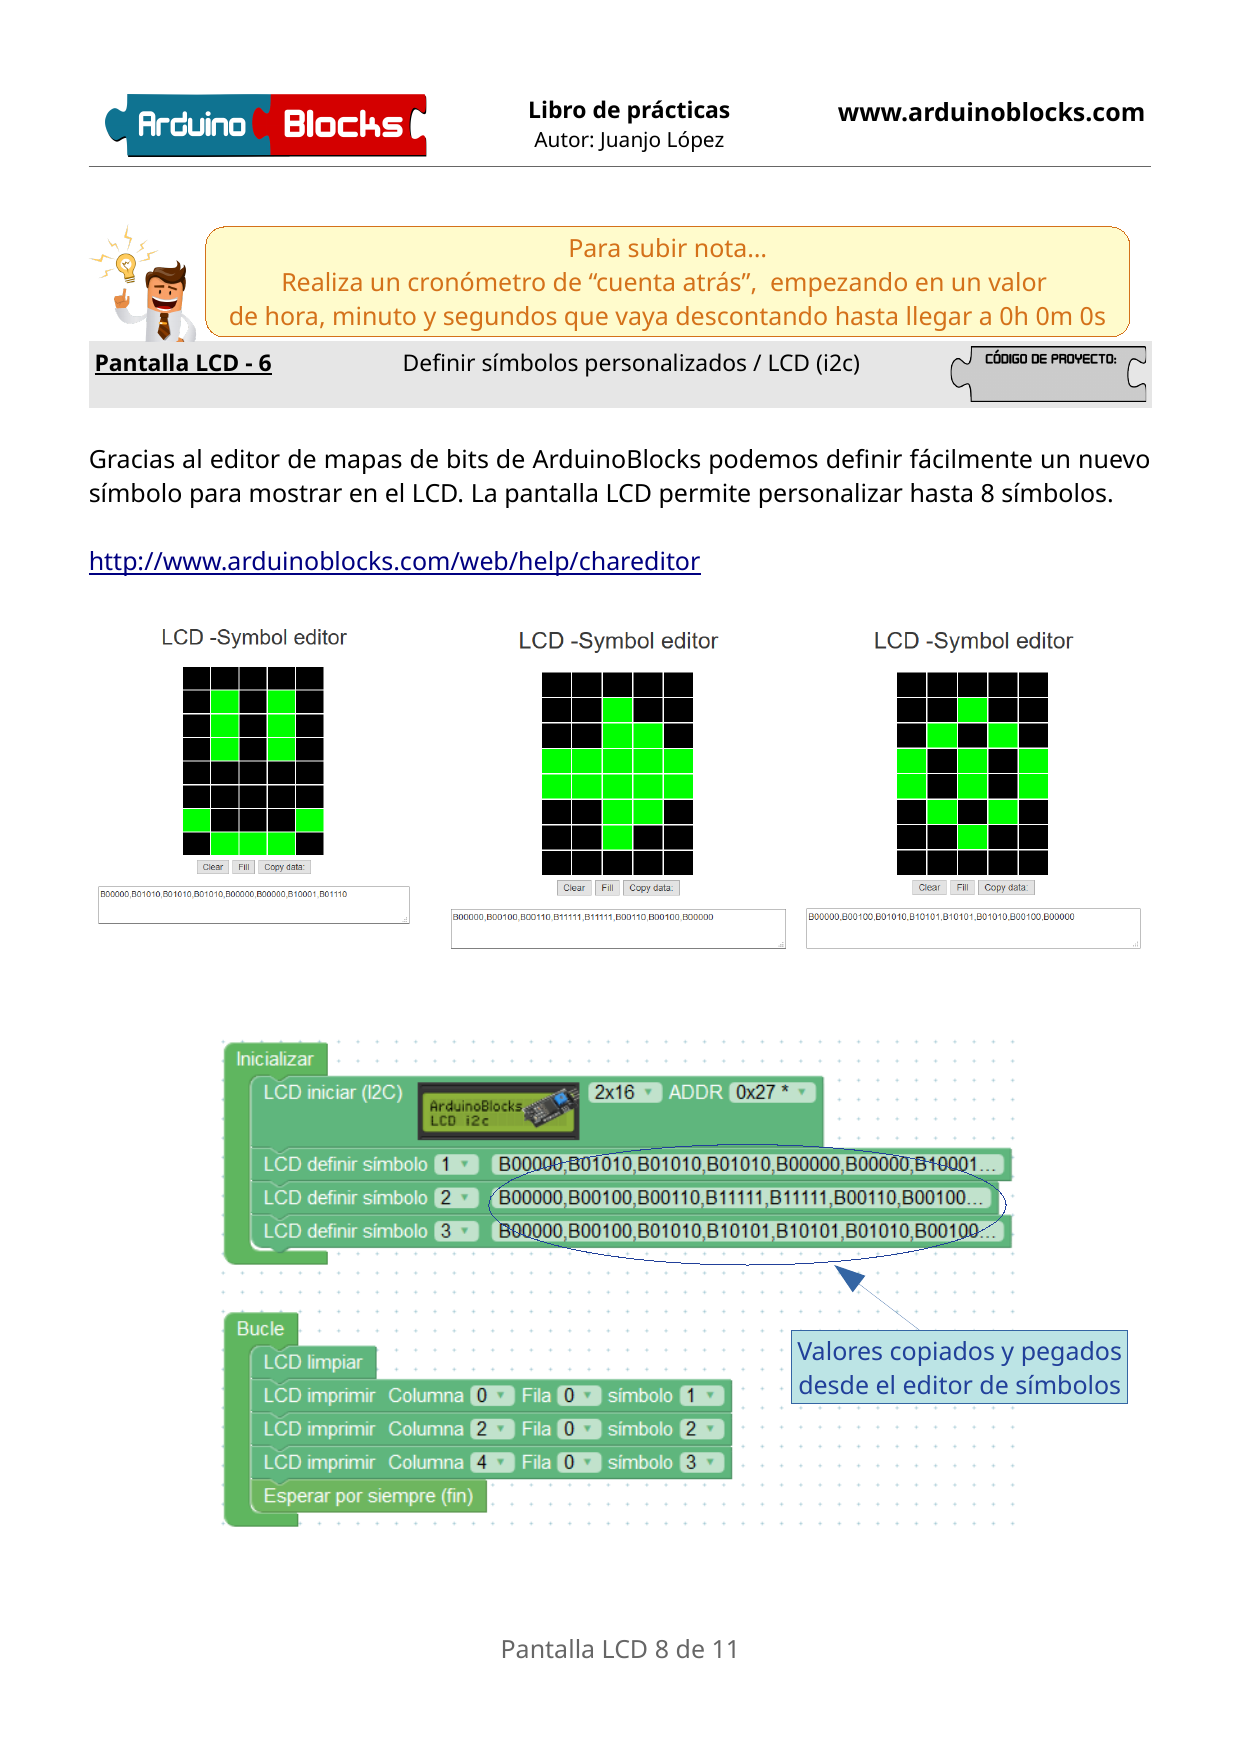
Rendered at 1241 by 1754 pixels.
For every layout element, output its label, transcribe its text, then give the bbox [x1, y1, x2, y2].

picture [94, 617, 424, 927]
picture [105, 94, 427, 157]
table_header [89, 612, 443, 992]
table_header [89, 1026, 1152, 1538]
picture [215, 1032, 1025, 1532]
picture [88, 224, 206, 342]
table_header [443, 612, 797, 952]
picture [448, 617, 792, 953]
table_cell [89, 1538, 1152, 1583]
table_header [443, 953, 797, 992]
text http://www.arduinoblocks.com/web/help/chareditor [88, 544, 1152, 578]
picture [803, 617, 1146, 950]
table_header [945, 341, 1152, 408]
picture [950, 346, 1147, 402]
table_header Definir símbolos personalizados / LCD (i2c) [318, 341, 945, 408]
table_header [797, 612, 1152, 992]
text Gracias al editor de mapas de bits de ArduinoBlocks podemos definir fácilmente un nuevo símbolo para mostrar en el LCD. La pantalla LCD permite personalizar hasta 8 símbolos. [88, 442, 1152, 510]
table_header Pantalla LCD - 6 [89, 341, 318, 408]
